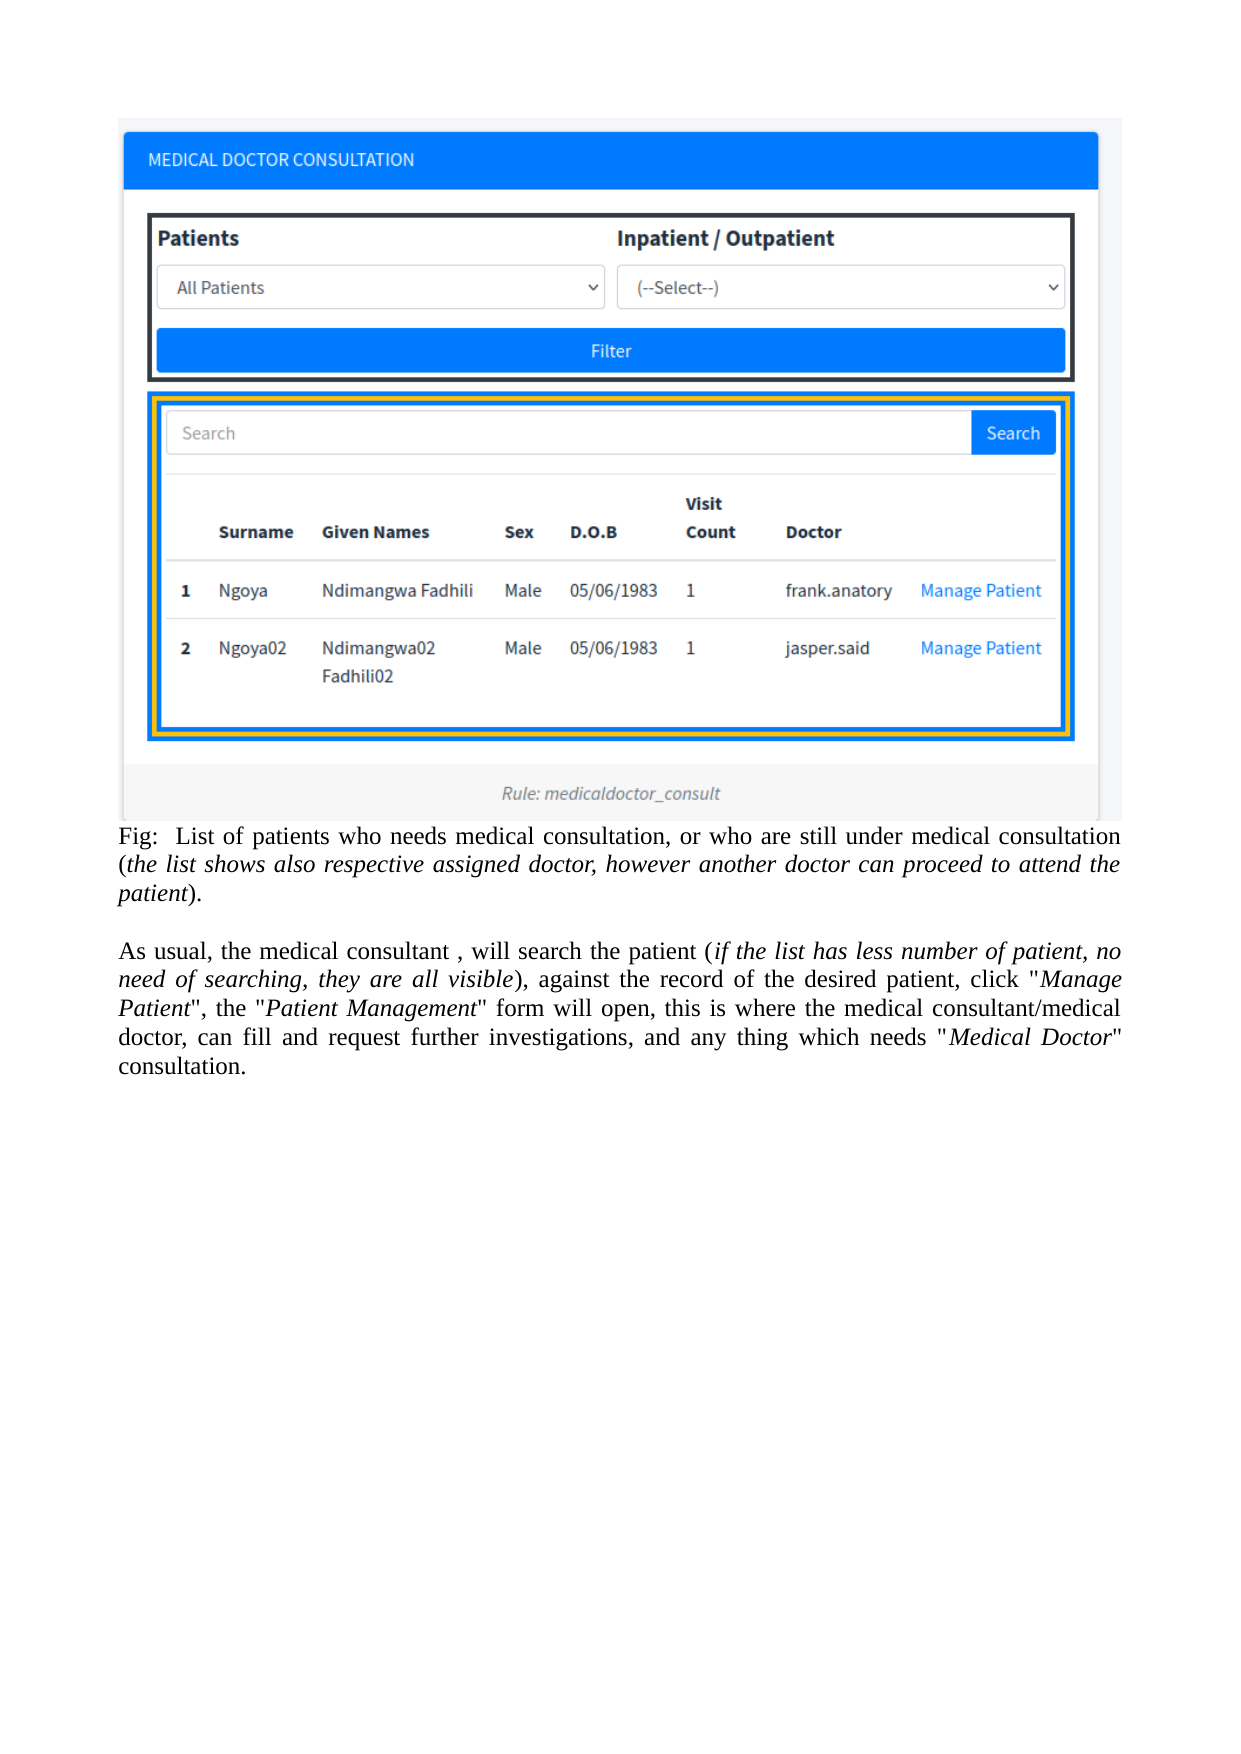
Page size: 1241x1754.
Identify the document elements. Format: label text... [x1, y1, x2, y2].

text Fig: List of patients who needs medical consultation, or who are still under medical consultation (the list shows also respective assigned doctor, however another doctor can proceed to attend the patient). [118, 821, 1122, 907]
text As usual, the medical consultant , will search the patient (if the list has less number of patient, no need of searching, they are all visible), against the record of the desired patient, click "Manage Patient", the "Patient Management" form will open, this is where the medical consultant/medical doctor, can fill and request further investigations, and any thing which needs "Medical Doctor" consultation. [118, 936, 1122, 1079]
picture [118, 118, 1123, 821]
